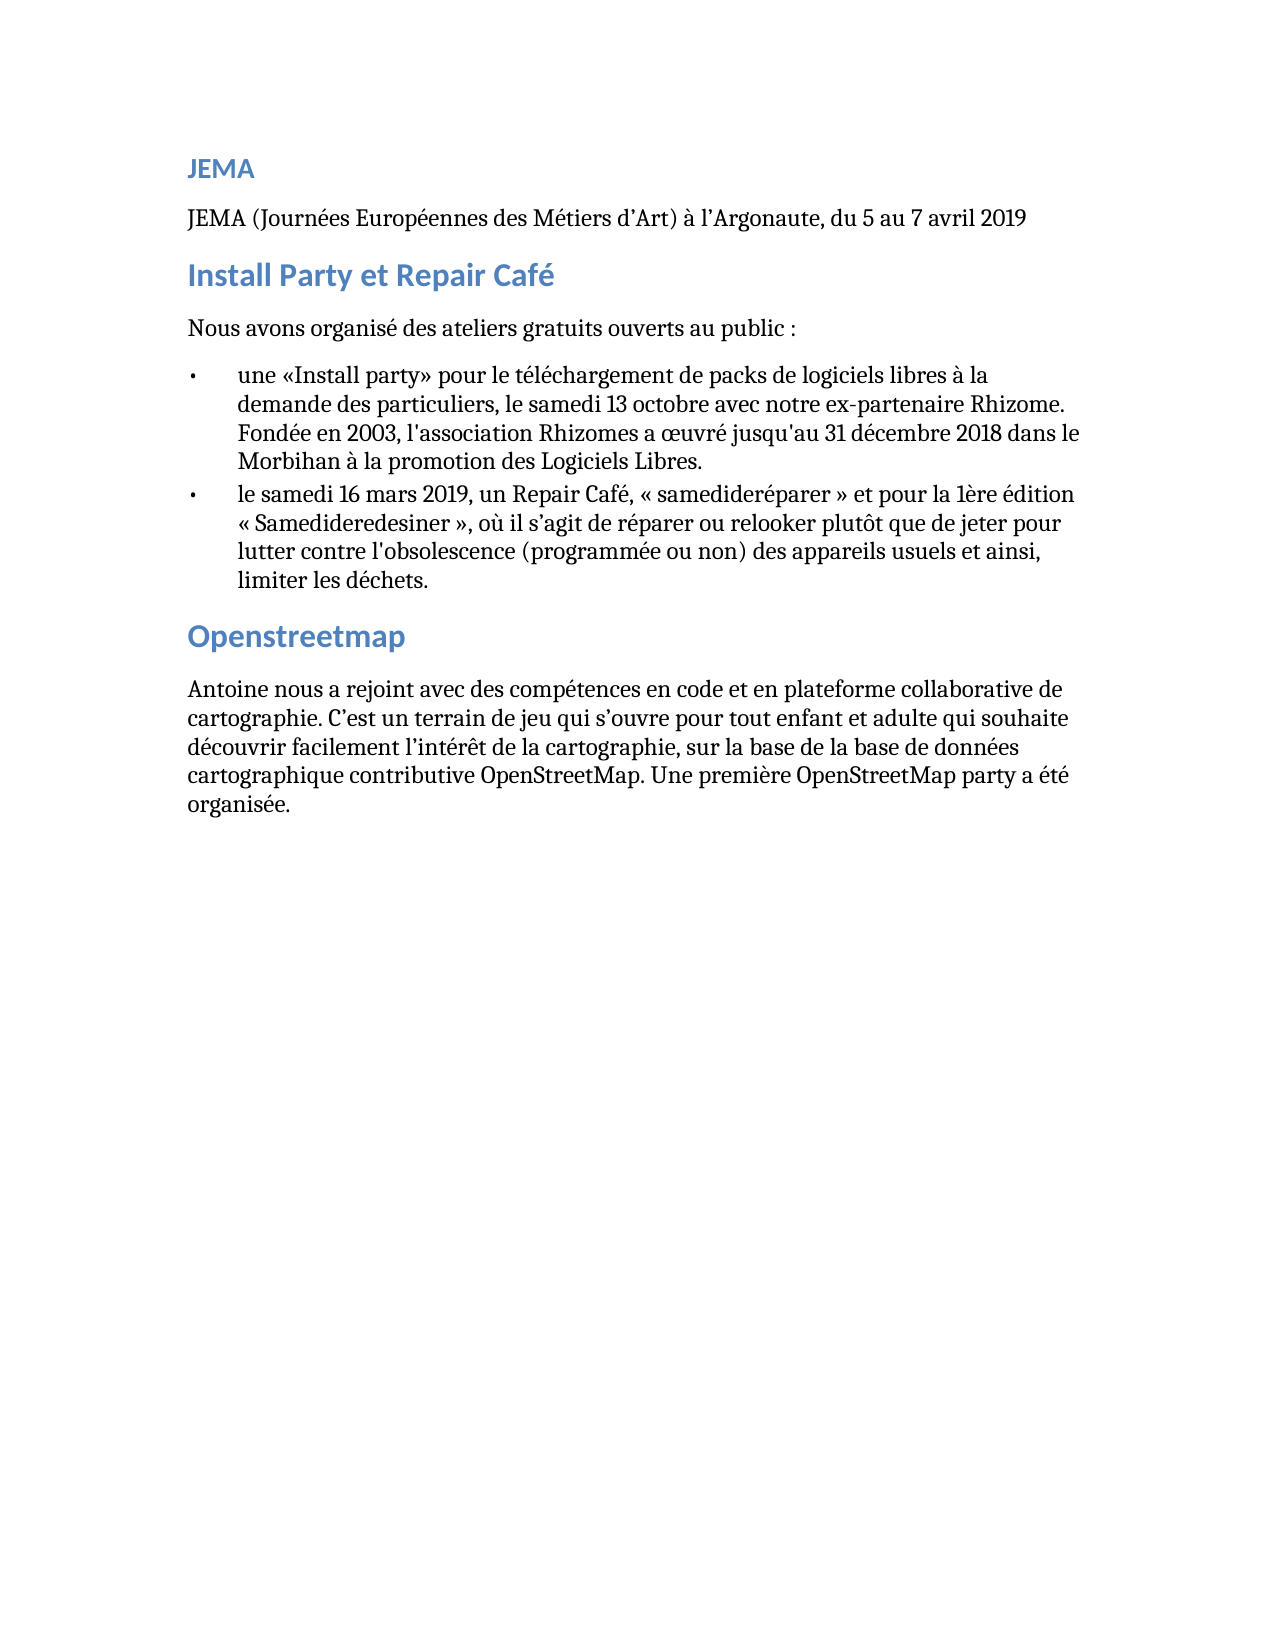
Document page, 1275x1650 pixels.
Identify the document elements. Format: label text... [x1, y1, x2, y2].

text Antoine nous a rejoint avec des compétences en code et en plateforme collaborative de cartographie. C’est un terrain de jeu qui s’ouvre pour tout enfant et adulte qui souhaite découvrir facilement l’intérêt de la cartographie, sur la base de la base de données cartographique contributive OpenStreetMap. Une première OpenStreetMap party a été organisée. [187, 675, 1087, 819]
text JEMA (Journées Européennes des Métiers d’Art) à l’Argonaute, du 5 au 7 avril 2019 [187, 204, 1087, 233]
list une «Install party» pour le téléchargement de packs de logiciels libres à la demande des particuliers, le samedi 13 octobre avec notre ex-partenaire Rhizome. Fondée en 2003, l'association Rhizomes a œuvré jusqu'au 31 décembre 2018 dans le Morbihan à la promotion des Logiciels Libres. [187, 361, 1087, 476]
subtitle Openstreetmap [187, 616, 1087, 656]
text Nous avons organisé des ateliers gratuits ouverts au public : [187, 313, 1087, 342]
list le samedi 16 mars 2019, un Repair Café, « samedideréparer » et pour la 1ère édition « Samedideredesiner », où il s’agit de réparer ou relooker plutôt que de jeter pour lutter contre l'obsolescence (programmée ou non) des appareils usuels et ainsi, limiter les déchets. [187, 480, 1087, 595]
subtitle Install Party et Repair Café [187, 254, 1087, 295]
subtitle JEMA [187, 150, 1087, 186]
